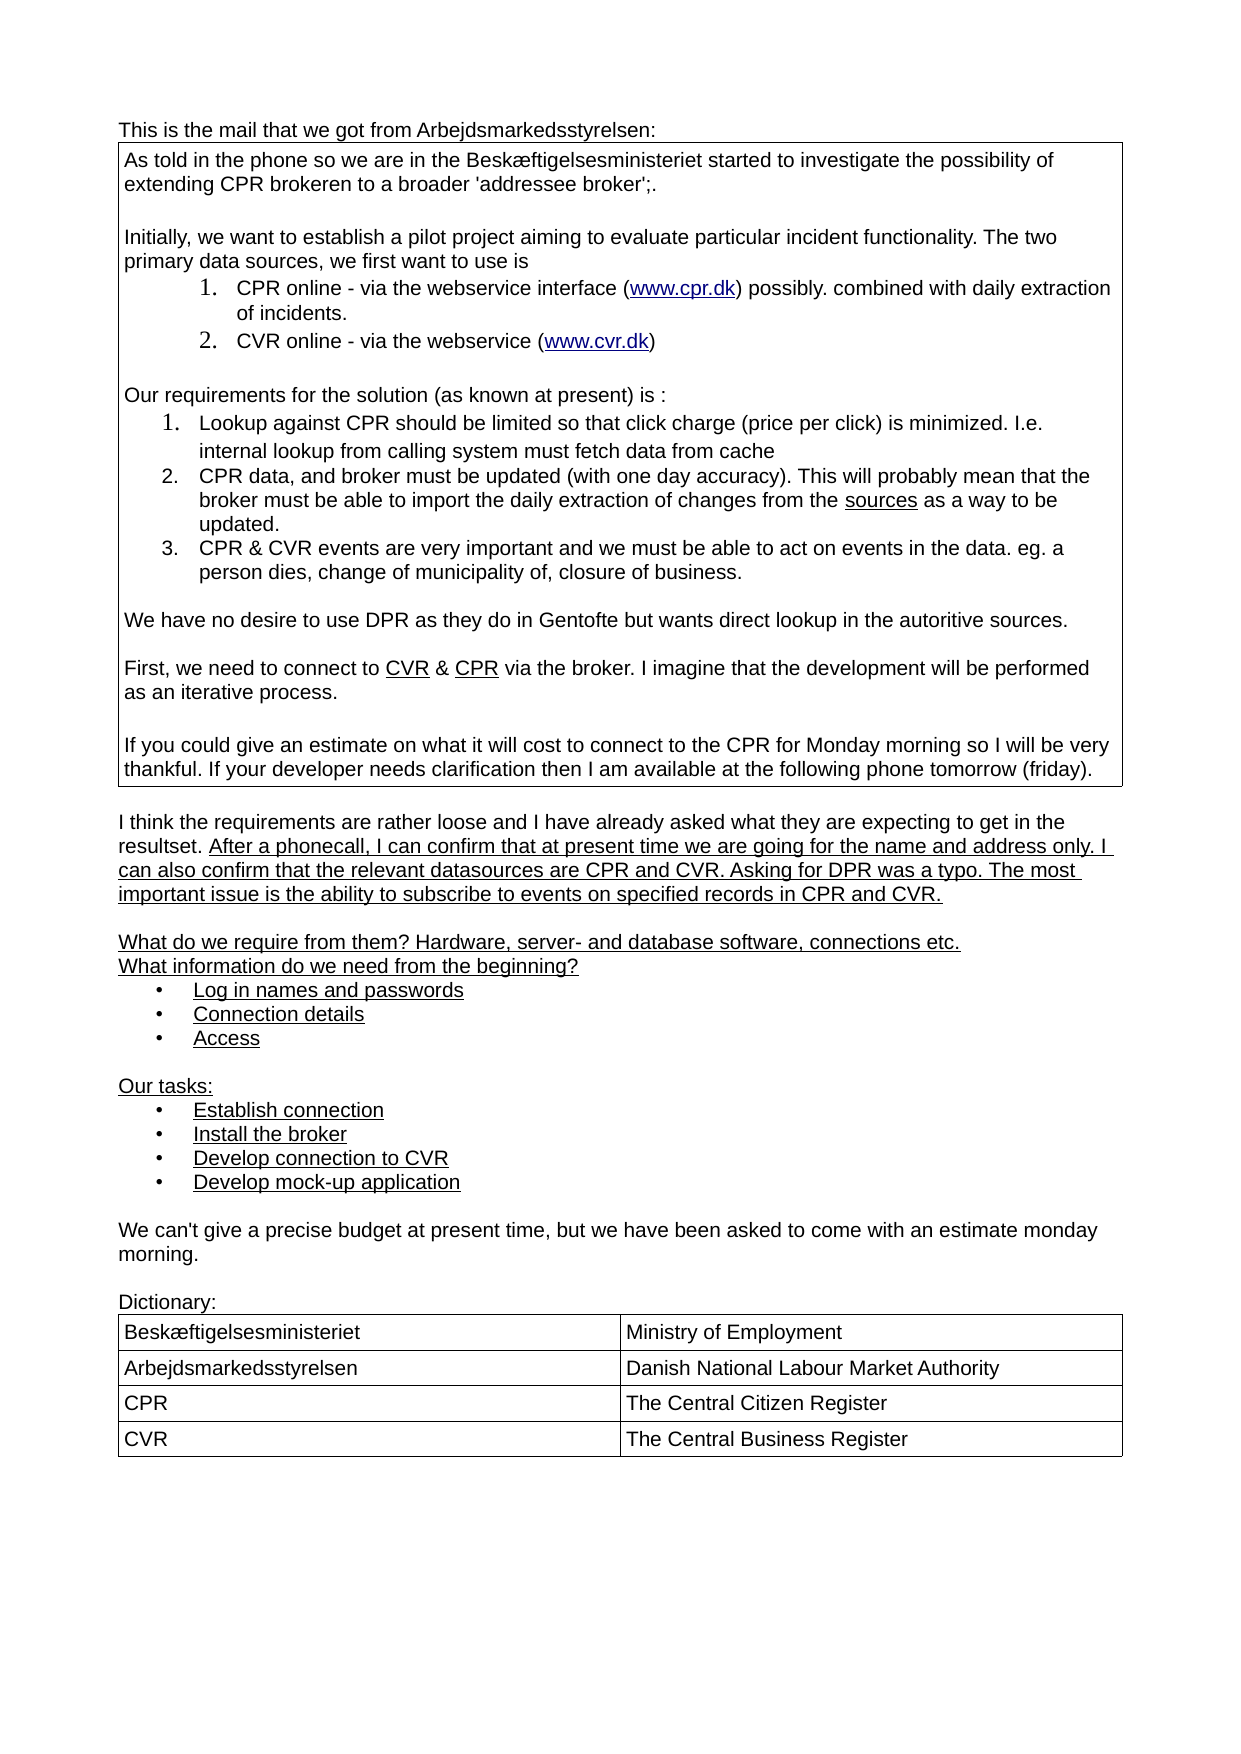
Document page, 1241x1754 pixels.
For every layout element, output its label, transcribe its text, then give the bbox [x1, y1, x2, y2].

list Log in names and passwords [156, 978, 1122, 1002]
list Develop mock-up application [156, 1170, 1122, 1194]
text This is the mail that we got from Arbejdsmarkedsstyrelsen: [118, 118, 1122, 142]
table_cell CVR [119, 1422, 620, 1456]
text Dictionary: [118, 1290, 1122, 1314]
table_cell Arbejdsmarkedsstyrelsen [119, 1351, 620, 1385]
text I think the requirements are rather loose and I have already asked what they are expecting to get in the resultset. After a phonecall, I can confirm that at present time we are going for the name and address only. I can also confirm that the relevant datasources are CPR and CVR. Asking for DPR was a typo. The most important issue is the ability to subscribe to events on specified records in CPR and CVR. [118, 810, 1122, 906]
table_cell CPR [119, 1386, 620, 1421]
table_header Beskæftigelsesministeriet [119, 1315, 620, 1349]
table_cell The Central Citizen Register [621, 1386, 1122, 1421]
text Our tasks: [118, 1074, 1122, 1098]
list Install the broker [156, 1122, 1122, 1146]
list Access [156, 1026, 1122, 1050]
text What do we require from them? Hardware, server- and database software, connections etc. [118, 930, 1122, 954]
table_cell Danish National Labour Market Authority [621, 1351, 1122, 1385]
table_header As told in the phone so we are in the Beskæftigelsesministeriet started to investigate the possibility of extending CPR brokeren to a broader 'addressee broker';. Initially, we want to establish a pilot project aiming to evaluate particular incident functionality. The two primary data sources, we first want to use is CPR online - via the webservice interface (www.cpr.dk) possibly. combined with daily extraction of incidents. CVR online - via the webservice (www.cvr.dk) Our requirements for the solution (as known at present) is : Lookup against CPR should be limited so that click charge (price per click) is minimized. I.e. internal lookup from calling system must fetch data from cache CPR data, and broker must be updated (with one day accuracy). This will probably mean that the broker must be able to import the daily extraction of changes from the sources as a way to be updated. CPR & CVR events are very important and we must be able to act on events in the data. eg. a person dies, change of municipality of, closure of business. We have no desire to use DPR as they do in Gentofte but wants direct lookup in the autoritive sources. First, we need to connect to CVR & CPR via the broker. I imagine that the development will be performed as an iterative process. If you could give an estimate on what it will cost to connect to the CPR for Monday morning so I will be very thankful. If your developer needs clarification then I am available at the following phone tomorrow (friday). [119, 143, 1122, 786]
list Develop connection to CVR [156, 1146, 1122, 1170]
table_header Ministry of Employment [621, 1315, 1122, 1349]
text We can't give a precise budget at present time, but we have been asked to come with an estimate monday morning. [118, 1218, 1122, 1266]
list Establish connection [156, 1098, 1122, 1122]
list Connection details [156, 1002, 1122, 1026]
text What information do we need from the beginning? [118, 954, 1122, 978]
table_cell The Central Business Register [621, 1422, 1122, 1456]
